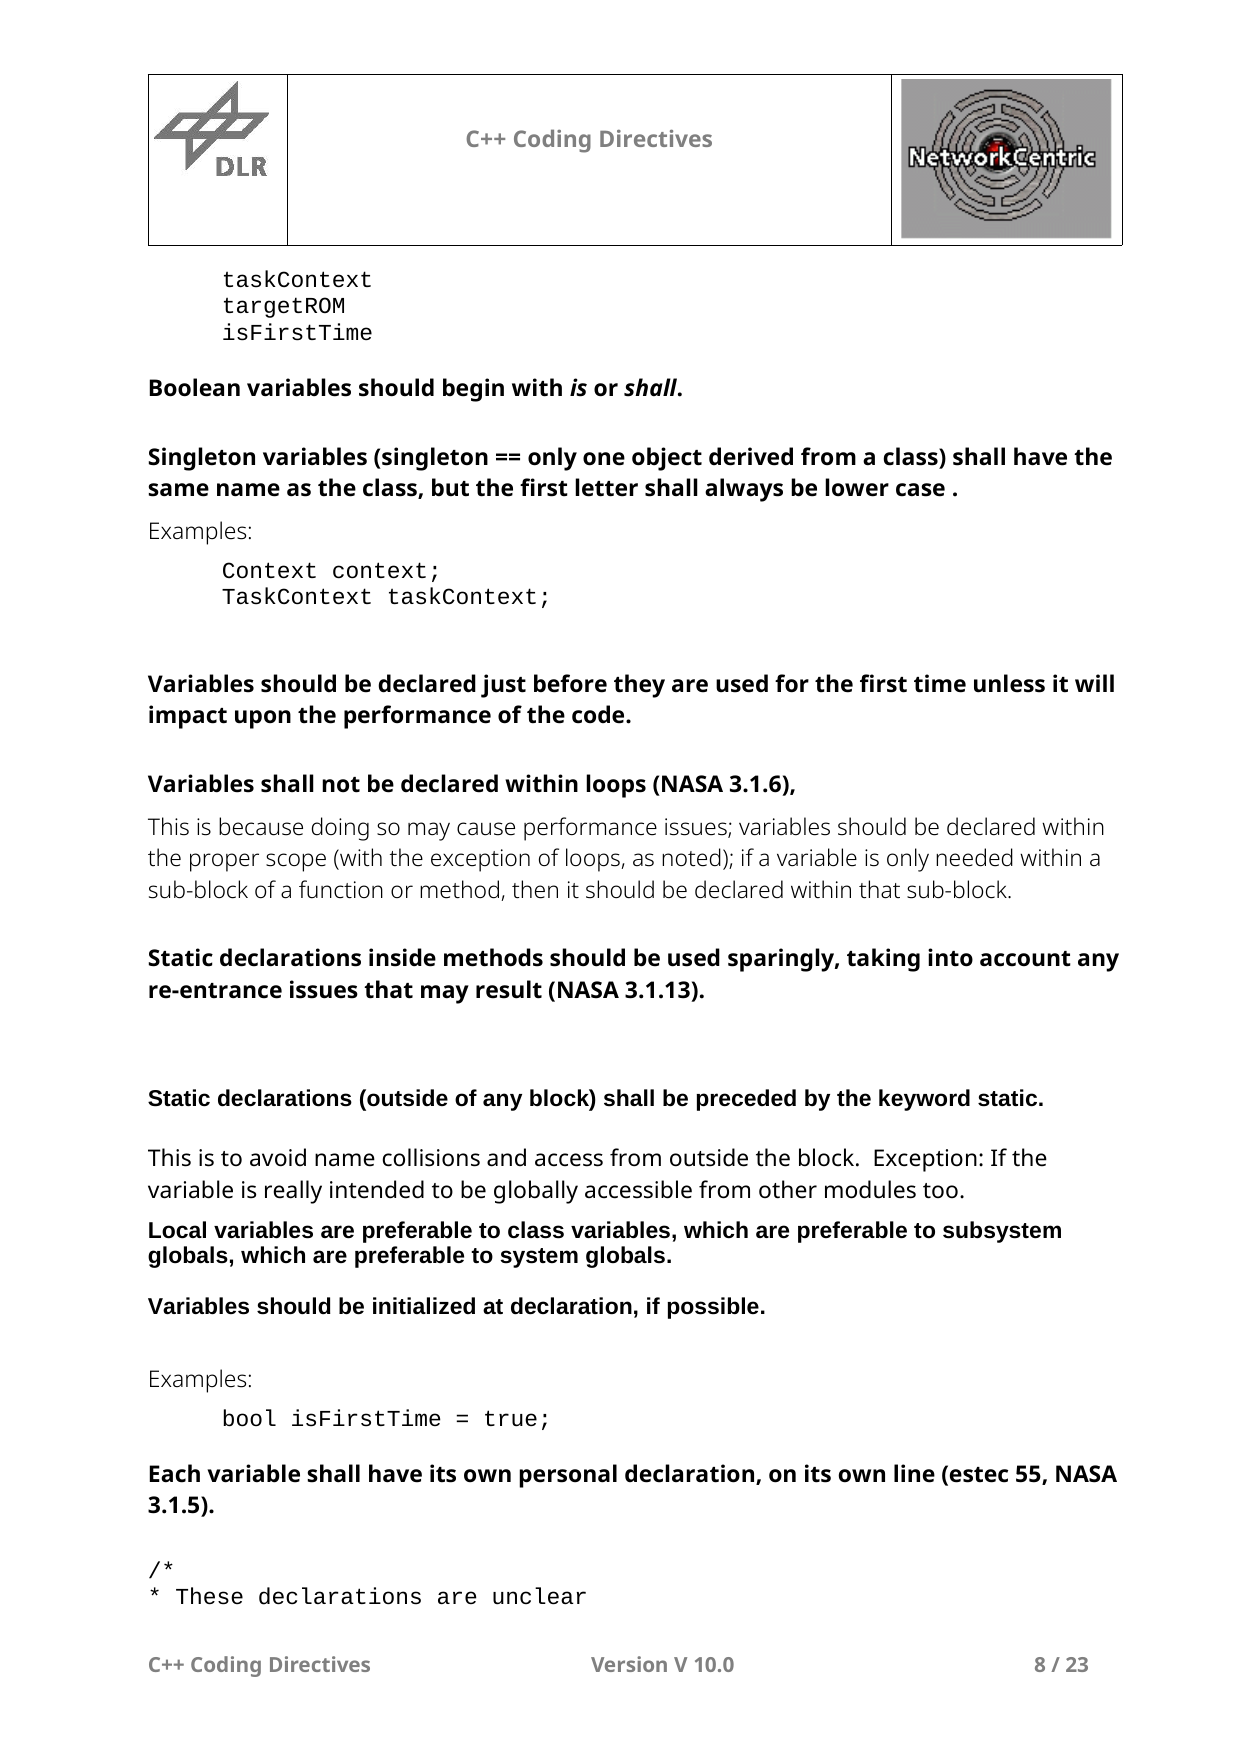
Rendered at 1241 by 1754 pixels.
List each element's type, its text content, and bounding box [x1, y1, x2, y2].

picture [154, 81, 269, 176]
text This is to avoid name collisions and access from outside the block. Exception: If the variable is really intended to be globally accessible from other modules too. [148, 1111, 1122, 1205]
text Examples: [148, 515, 1122, 546]
text Boolean variables should begin with is or shall. [148, 372, 1122, 403]
text Static declarations inside methods should be used sparingly, taking into account any re-entrance issues that may result (NASA 3.1.13). [148, 942, 1122, 1005]
text Context context; [148, 559, 1122, 585]
text This is because doing so may cause performance issues; variables should be declared within the proper scope (with the exception of loops, as noted); if a variable is only needed within a sub-block of a function or method, then it should be declared within that sub-block. [148, 811, 1122, 905]
text Each variable shall have its own personal declaration, on its own line (estec 55, NASA 3.1.5). [148, 1458, 1122, 1521]
text Variables should be initialized at declaration, if possible. [148, 1294, 1122, 1319]
text taskContext [148, 268, 1122, 294]
text Variables shall not be declared within loops (NASA 3.1.6), [148, 767, 1122, 799]
text bool isFirstTime = true; [148, 1407, 1122, 1433]
text Examples: [148, 1363, 1122, 1394]
text * These declarations are unclear [148, 1586, 1122, 1612]
text Static declarations (outside of any block) shall be preceded by the keyword static. [148, 1086, 1122, 1111]
text Local variables are preferable to class variables, which are preferable to subsystem globals, which are preferable to system globals. [148, 1217, 1122, 1268]
text Singleton variables (singleton == only one object derived from a class) shall have the same name as the class, but the first letter shall always be lower case . [148, 440, 1122, 503]
text TaskContext taskContext; [148, 585, 1122, 611]
text Variables should be declared just before they are used for the first time unless it will impact upon the performance of the code. [148, 668, 1122, 730]
text /* [148, 1559, 1122, 1586]
text isFirstTime [148, 321, 1122, 347]
text targetROM [148, 294, 1122, 321]
